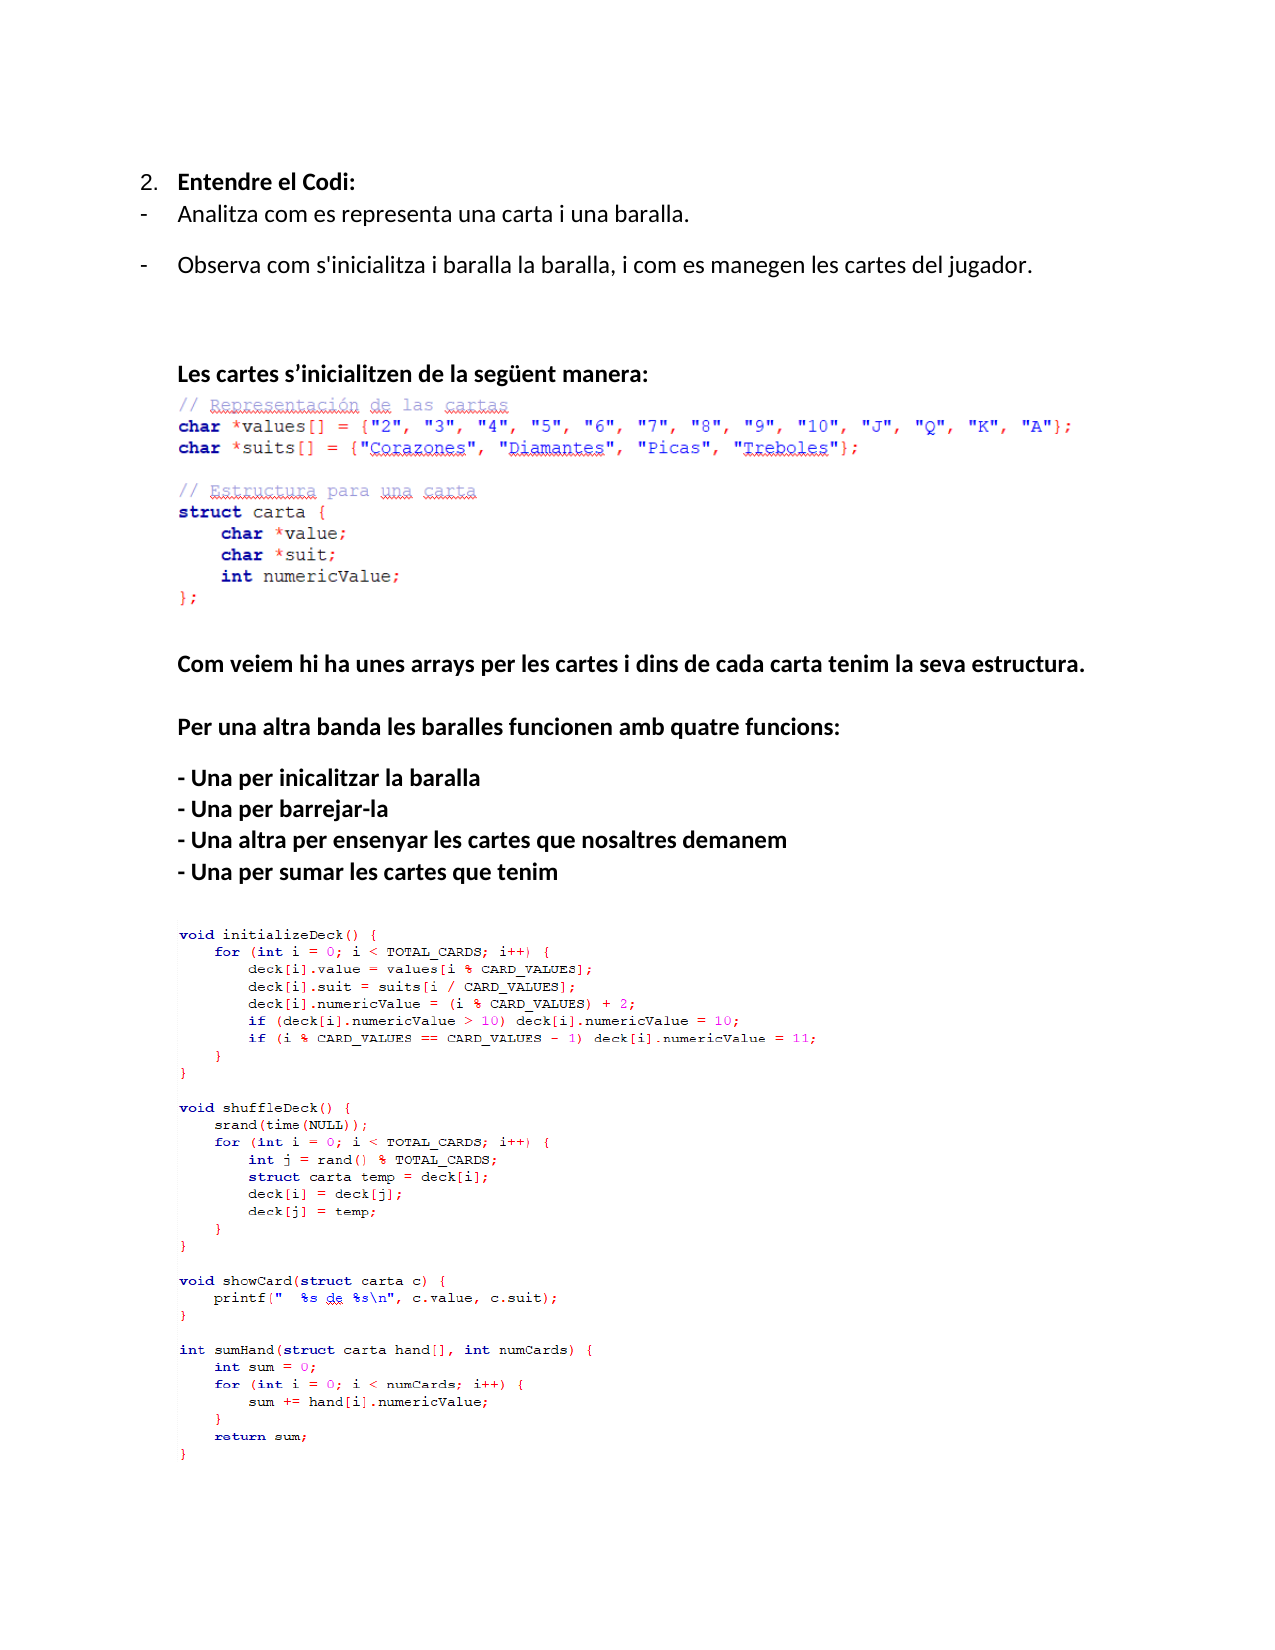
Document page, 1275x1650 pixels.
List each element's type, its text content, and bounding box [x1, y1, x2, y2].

list Observa com s'inicialitza i baralla la baralla, i com es manegen les cartes del jugador. [140, 249, 1091, 279]
list Entendre el Codi: [140, 166, 1091, 197]
text Les cartes s’inicialitzen de la següent manera: [177, 358, 1091, 389]
text - Una per inicalitzar la baralla [177, 762, 1091, 792]
text Com veiem hi ha unes arrays per les cartes i dins de cada carta tenim la seva estructura. [177, 648, 1091, 679]
text Per una altra banda les baralles funcionen amb quatre funcions: [177, 711, 1091, 742]
list Analitza com es representa una carta i una baralla. [140, 198, 1091, 228]
text - Una per barrejar-la [177, 793, 1091, 824]
text - Una altra per ensenyar les cartes que nosaltres demanem [177, 825, 1091, 855]
text - Una per sumar les cartes que tenim [177, 856, 1091, 887]
